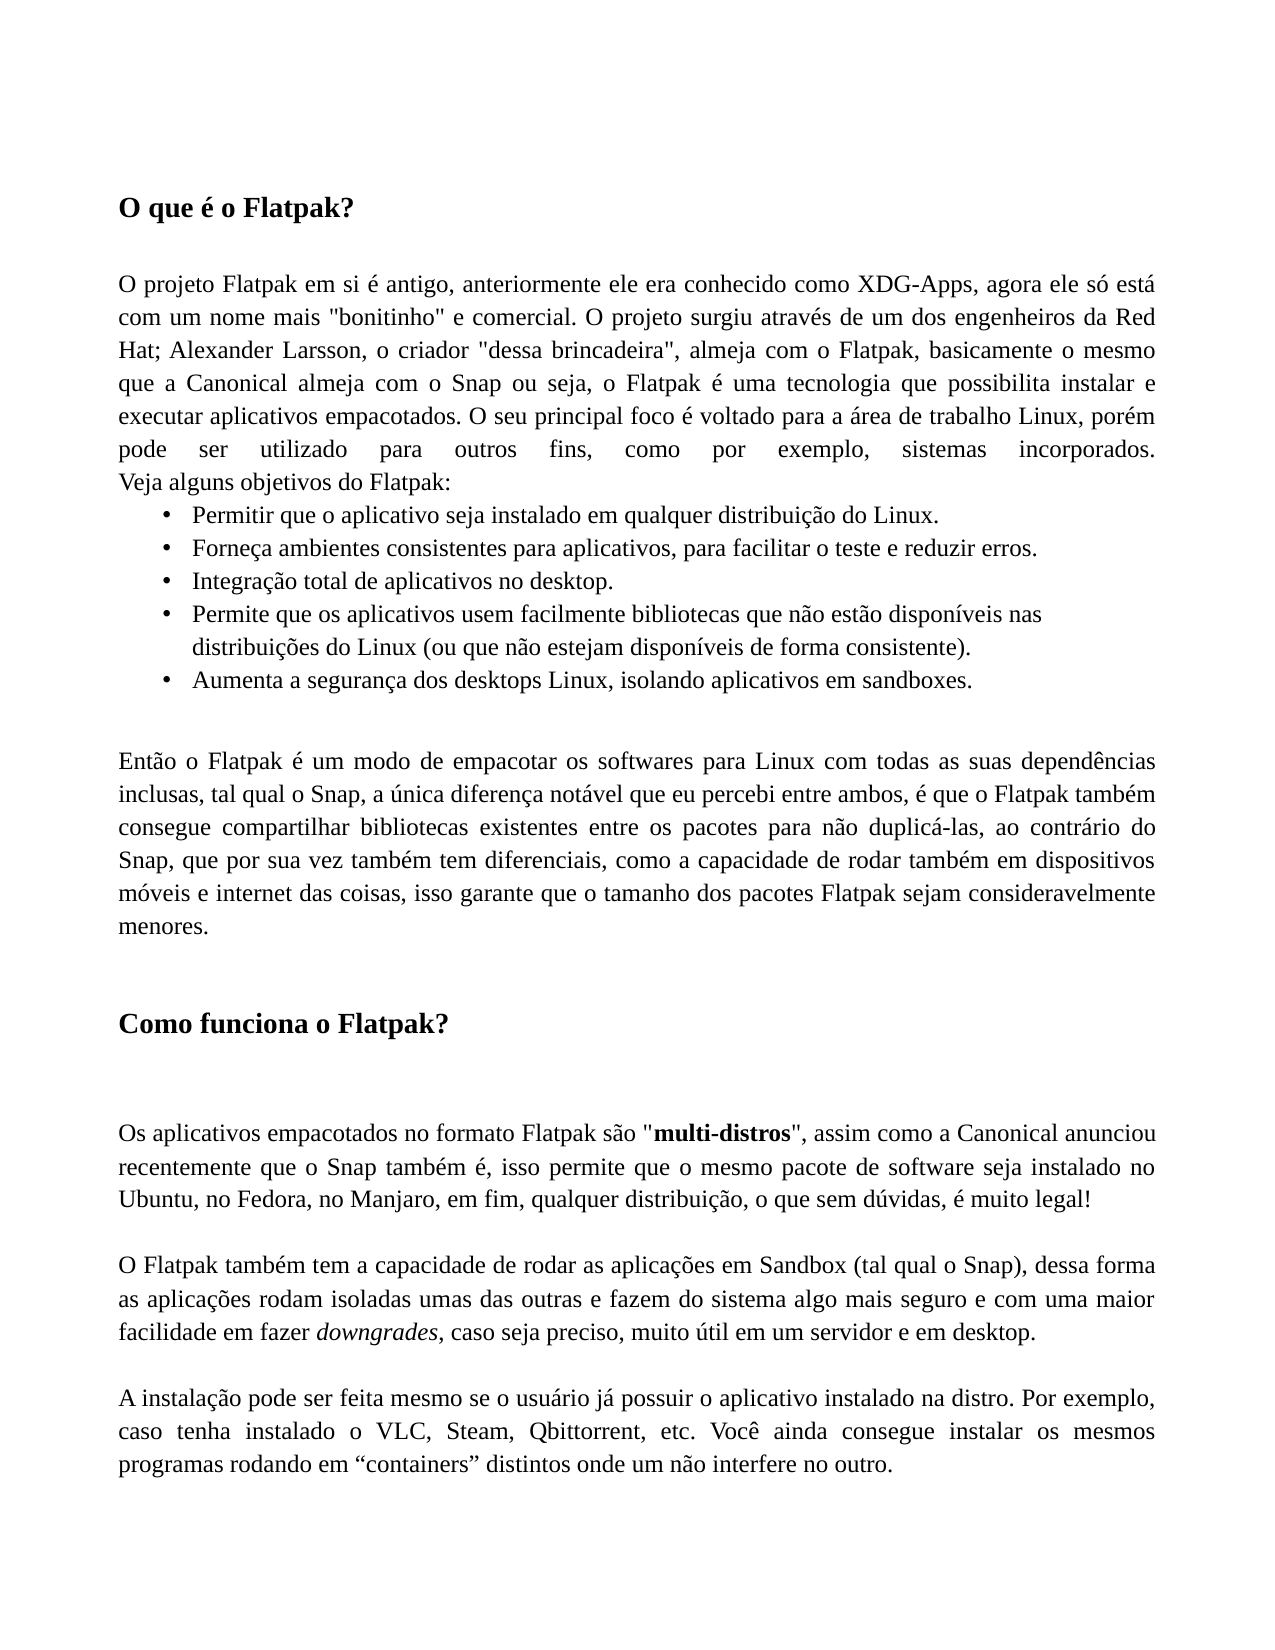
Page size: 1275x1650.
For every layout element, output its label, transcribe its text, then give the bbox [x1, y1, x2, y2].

text O Flatpak também tem a capacidade de rodar as aplicações em Sandbox (tal qual o Snap), dessa forma as aplicações rodam isoladas umas das outras e fazem do sistema algo mais seguro e com uma maior facilidade em fazer downgrades, caso seja preciso, muito útil em um servidor e em desktop. [118, 1251, 1157, 1345]
list Integração total de aplicativos no desktop. [162, 566, 1157, 595]
list Permite que os aplicativos usem facilmente bibliotecas que não estão disponíveis nas distribuições do Linux (ou que não estejam disponíveis de forma consistente). [162, 599, 1157, 661]
text Então o Flatpak é um modo de empacotar os softwares para Linux com todas as suas dependências inclusas, tal qual o Snap, a única diferença notável que eu percebi entre ambos, é que o Flatpak também consegue compartilhar bibliotecas existentes entre os pacotes para não duplicá-las, ao contrário do Snap, que por sua vez também tem diferenciais, como a capacidade de rodar também em dispositivos móveis e internet das coisas, isso garante que o tamanho dos pacotes Flatpak sejam consideravelmente menores. [118, 746, 1157, 940]
list Forneça ambientes consistentes para aplicativos, para facilitar o teste e reduzir erros. [162, 533, 1157, 562]
list Aumenta a segurança dos desktops Linux, isolando aplicativos em sandboxes. [162, 666, 1157, 694]
text O projeto Flatpak em si é antigo, anteriormente ele era conhecido como XDG-Apps, agora ele só está com um nome mais "bonitinho" e comercial. O projeto surgiu através de um dos engenheiros da Red Hat; Alexander Larsson, o criador "dessa brincadeira", almeja com o Flatpak, basicamente o mesmo que a Canonical almeja com o Snap ou seja, o Flatpak é uma tecnologia que possibilita instalar e executar aplicativos empacotados. O seu principal foco é voltado para a área de trabalho Linux, porém pode ser utilizado para outros fins, como por exemplo, sistemas incorporados. Veja alguns objetivos do Flatpak: [118, 269, 1157, 496]
text A instalação pode ser feita mesmo se o usuário já possuir o aplicativo instalado na distro. Por exemplo, caso tenha instalado o VLC, Steam, Qbittorrent, etc. Você ainda consegue instalar os mesmos programas rodando em “containers” distintos onde um não interfere no outro. [118, 1383, 1157, 1477]
subtitle Como funciona o Flatpak? [118, 1006, 1157, 1040]
list Permitir que o aplicativo seja instalado em qualquer distribuição do Linux. [162, 500, 1157, 529]
subtitle O que é o Flatpak? [118, 190, 1157, 224]
text Os aplicativos empacotados no formato Flatpak são "multi-distros", assim como a Canonical anunciou recentemente que o Snap também é, isso permite que o mesmo pacote de software seja instalado no Ubuntu, no Fedora, no Manjaro, em fim, qualquer distribuição, o que sem dúvidas, é muito legal! [118, 1118, 1157, 1213]
